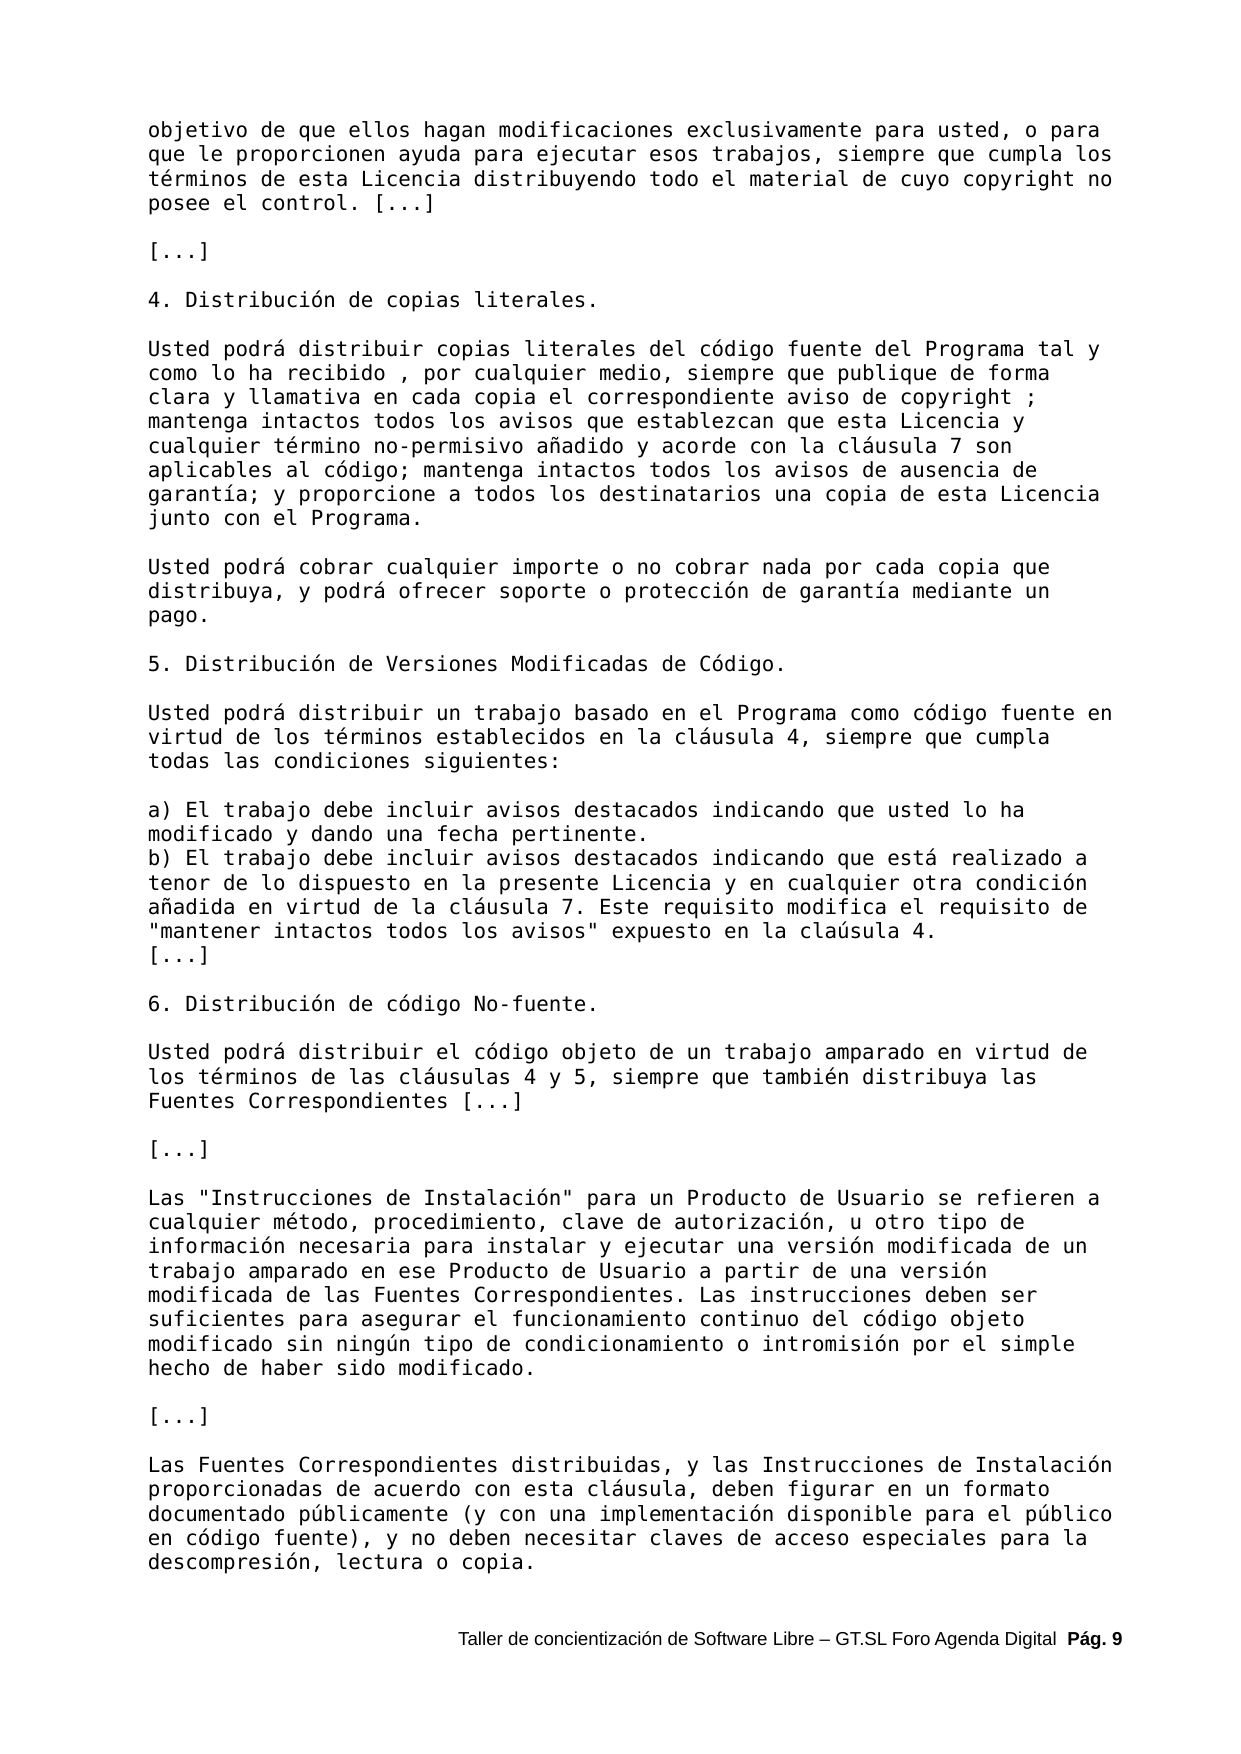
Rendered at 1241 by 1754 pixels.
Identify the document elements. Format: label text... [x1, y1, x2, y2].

text Usted podrá distribuir copias literales del código fuente del Programa tal y como lo ha recibido , por cualquier medio, siempre que publique de forma clara y llamativa en cada copia el correspondiente aviso de copyright ; mantenga intactos todos los avisos que establezcan que esta Licencia y cualquier término no-permisivo añadido y acorde con la cláusula 7 son aplicables al código; mantenga intactos todos los avisos de ausencia de garantía; y proporcione a todos los destinatarios una copia de esta Licencia junto con el Programa. [148, 337, 1122, 531]
text Las Fuentes Correspondientes distribuidas, y las Instrucciones de Instalación proporcionadas de acuerdo con esta cláusula, deben figurar en un formato documentado públicamente (y con una implementación disponible para el público en código fuente), y no deben necesitar claves de acceso especiales para la descompresión, lectura o copia. [148, 1453, 1122, 1574]
text a) El trabajo debe incluir avisos destacados indicando que usted lo ha modificado y dando una fecha pertinente. [148, 798, 1122, 846]
text [...] [148, 943, 1122, 968]
text [...] [148, 1137, 1122, 1162]
text b) El trabajo debe incluir avisos destacados indicando que está realizado a tenor de lo dispuesto en la presente Licencia y en cualquier otra condición añadida en virtud de la cláusula 7. Este requisito modifica el requisito de "mantener intactos todos los avisos" expuesto en la claúsula 4. [148, 846, 1122, 943]
text [...] [148, 1404, 1122, 1429]
text Usted podrá distribuir el código objeto de un trabajo amparado en virtud de los términos de las cláusulas 4 y 5, siempre que también distribuya las Fuentes Correspondientes [...] [148, 1040, 1122, 1113]
text [...] [148, 239, 1122, 264]
text objetivo de que ellos hagan modificaciones exclusivamente para usted, o para que le proporcionen ayuda para ejecutar esos trabajos, siempre que cumpla los términos de esta Licencia distribuyendo todo el material de cuyo copyright no posee el control. [...] [148, 118, 1122, 215]
text 6. Distribución de código No-fuente. [148, 992, 1122, 1016]
text Usted podrá distribuir un trabajo basado en el Programa como código fuente en virtud de los términos establecidos en la cláusula 4, siempre que cumpla todas las condiciones siguientes: [148, 701, 1122, 773]
text 4. Distribución de copias literales. [148, 288, 1122, 312]
text 5. Distribución de Versiones Modificadas de Código. [148, 652, 1122, 676]
text Las "Instrucciones de Instalación" para un Producto de Usuario se refieren a cualquier método, procedimiento, clave de autorización, u otro tipo de información necesaria para instalar y ejecutar una versión modificada de un trabajo amparado en ese Producto de Usuario a partir de una versión modificada de las Fuentes Correspondientes. Las instrucciones deben ser suficientes para asegurar el funcionamiento continuo del código objeto modificado sin ningún tipo de condicionamiento o intromisión por el simple hecho de haber sido modificado. [148, 1186, 1122, 1380]
text Usted podrá cobrar cualquier importe o no cobrar nada por cada copia que distribuya, y podrá ofrecer soporte o protección de garantía mediante un pago. [148, 555, 1122, 628]
